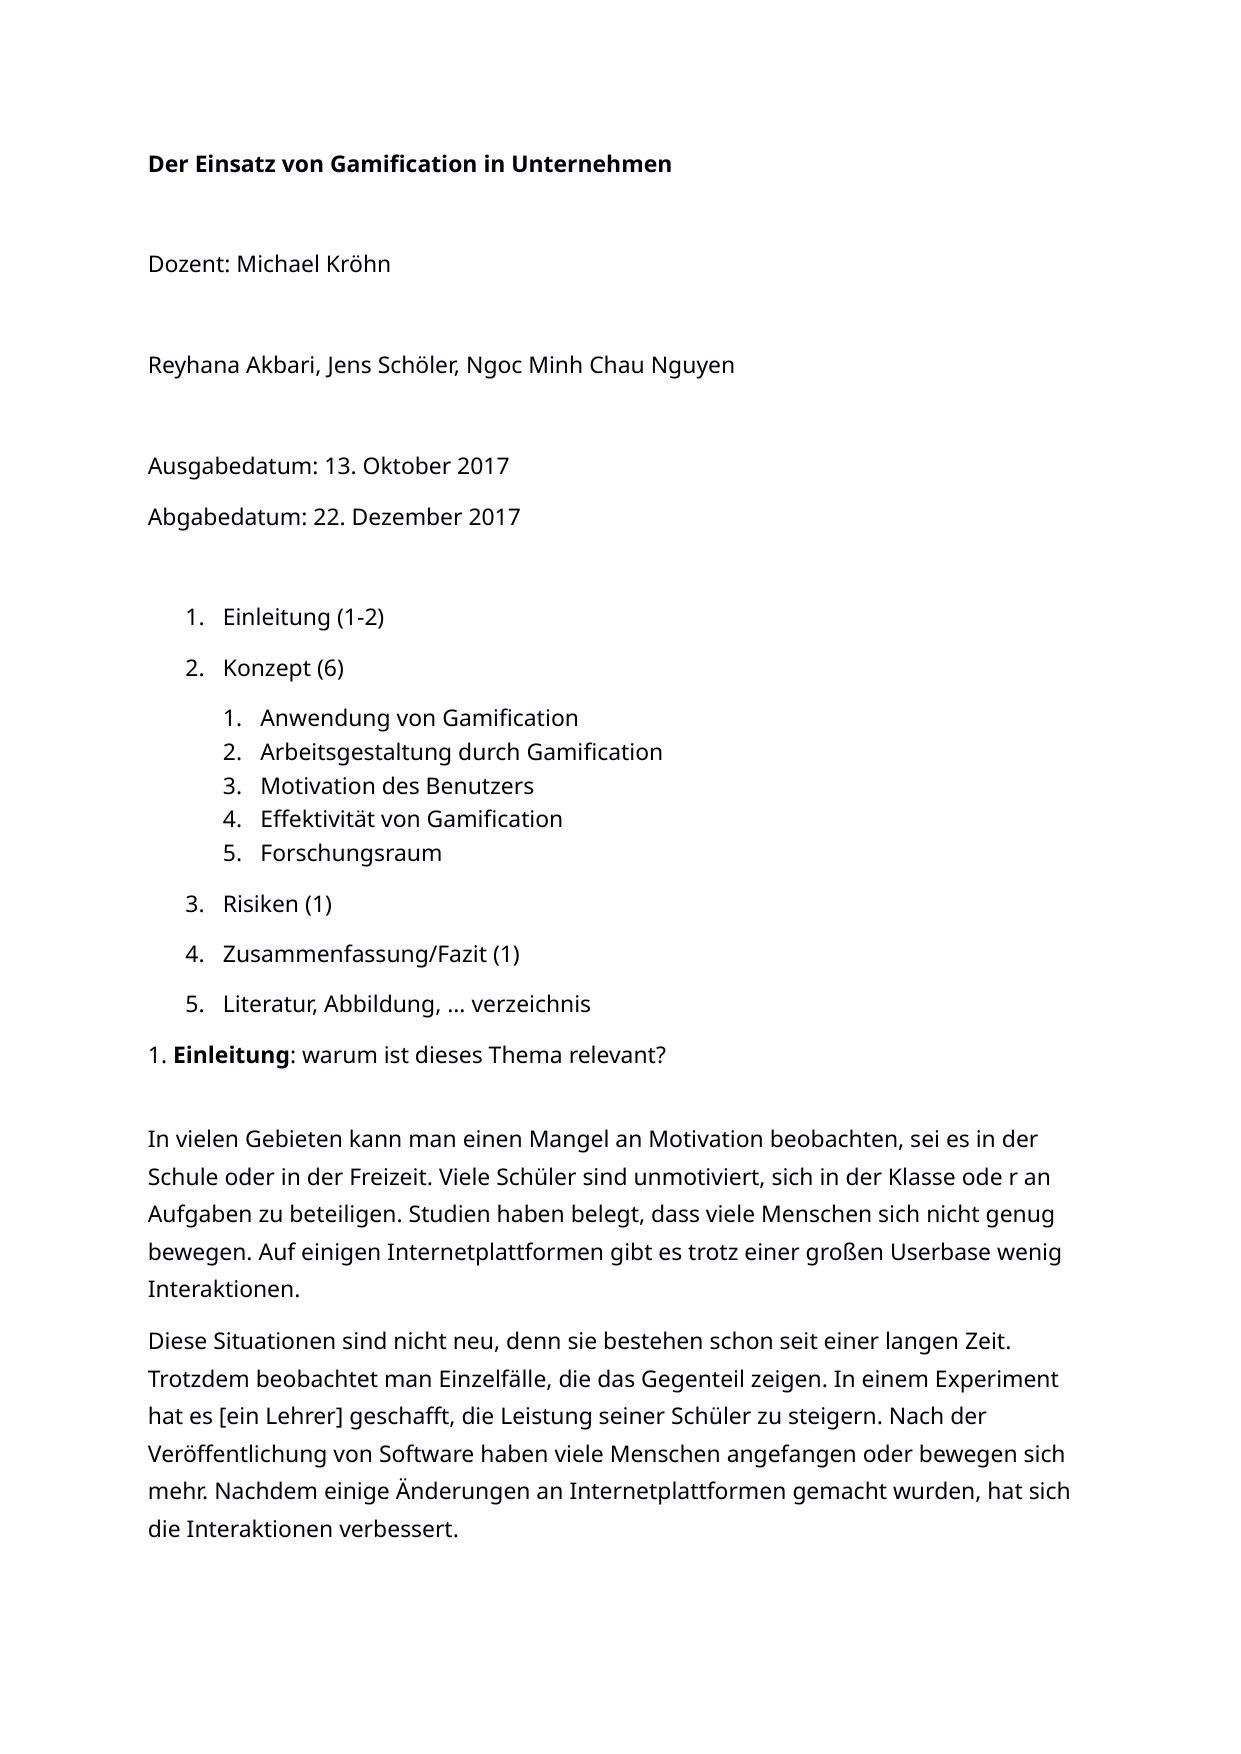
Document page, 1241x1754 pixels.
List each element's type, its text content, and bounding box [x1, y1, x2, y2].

text Ausgabedatum: 13. Oktober 2017 [148, 450, 1093, 481]
list Motivation des Benutzers [223, 770, 1093, 801]
text Diese Situationen sind nicht neu, denn sie bestehen schon seit einer langen Zeit. Trotzdem beobachtet man Einzelfälle, die das Gegenteil zeigen. In einem Experiment hat es [ein Lehrer] geschafft, die Leistung seiner Schüler zu steigern. Nach der Veröffentlichung von Software haben viele Menschen angefangen oder bewegen sich mehr. Nachdem einige Änderungen an Internetplattformen gemacht wurden, hat sich die Interaktionen verbessert. [148, 1325, 1093, 1544]
list Effektivität von Gamification [223, 803, 1093, 835]
list Forschungsraum [223, 837, 1093, 868]
text Dozent: Michael Kröhn [148, 248, 1093, 280]
list Anwendung von Gamification [223, 702, 1093, 733]
list Einleitung (1-2) [185, 601, 1093, 633]
list Arbeitsgestaltung durch Gamification [223, 736, 1093, 767]
text Abgabedatum: 22. Dezember 2017 [148, 501, 1093, 532]
list 1. Einleitung: warum ist dieses Thema relevant? [148, 1039, 1093, 1070]
list Risiken (1) [185, 888, 1093, 919]
list Literatur, Abbildung, … verzeichnis [185, 988, 1093, 1020]
list Zusammenfassung/Fazit (1) [185, 938, 1093, 969]
text In vielen Gebieten kann man einen Mangel an Motivation beobachten, sei es in der Schule oder in der Freizeit. Viele Schüler sind unmotiviert, sich in der Klasse ode r an Aufgaben zu beteiligen. Studien haben belegt, dass viele Menschen sich nicht genug bewegen. Auf einigen Internetplattformen gibt es trotz einer großen Userbase wenig Interaktionen. [148, 1123, 1093, 1304]
text Reyhana Akbari, Jens Schöler, Ngoc Minh Chau Nguyen [148, 349, 1093, 381]
list Konzept (6) [185, 652, 1093, 683]
text Der Einsatz von Gamification in Unternehmen [148, 148, 1093, 179]
